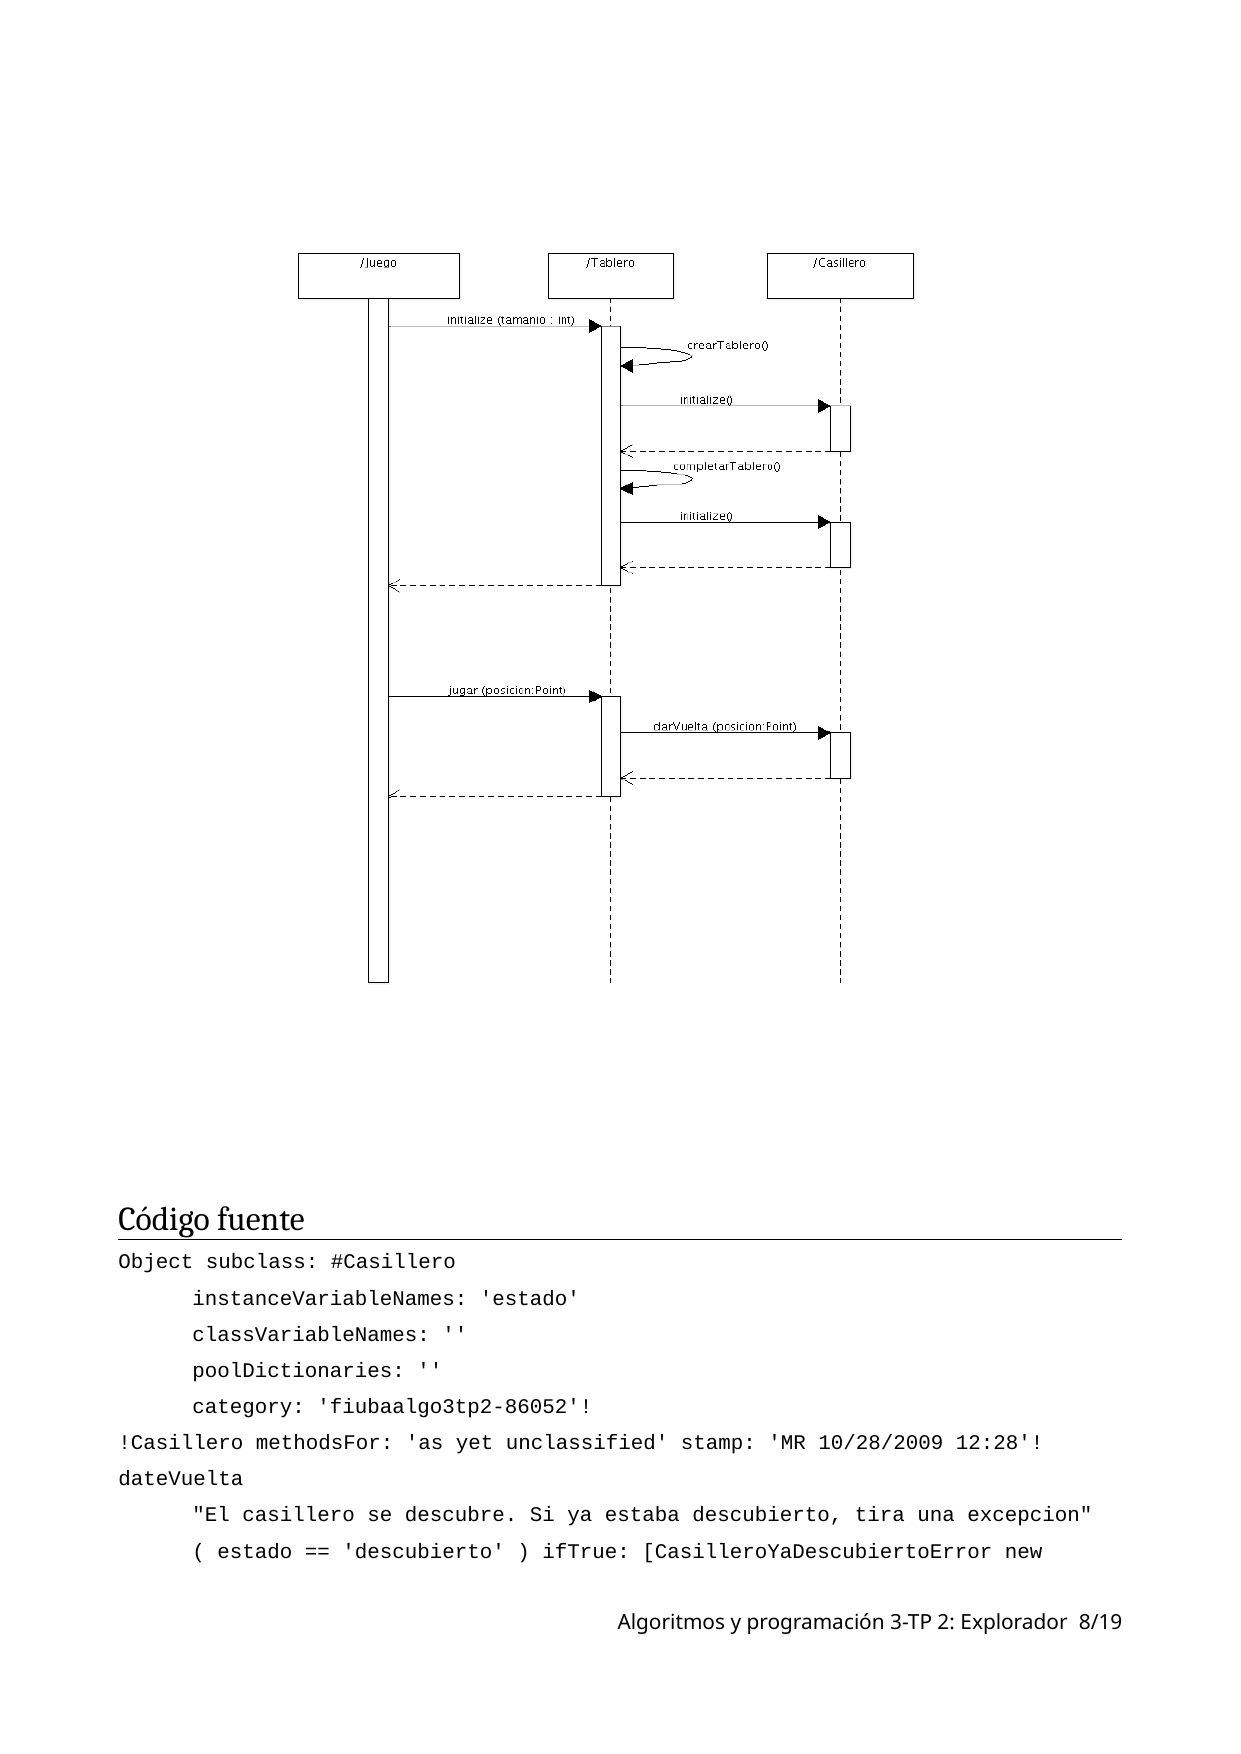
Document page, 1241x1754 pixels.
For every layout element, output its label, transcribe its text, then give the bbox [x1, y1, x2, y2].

text classVariableNames: '' [118, 1324, 1122, 1347]
text poolDictionaries: '' [118, 1360, 1122, 1383]
text category: 'fiubaalgo3tp2-86052'! [118, 1396, 1122, 1420]
picture [149, 129, 1061, 1135]
text dateVuelta [118, 1468, 1122, 1492]
text instanceVariableNames: 'estado' [118, 1288, 1122, 1311]
subtitle Código fuente [118, 1200, 1122, 1239]
text !Casillero methodsFor: 'as yet unclassified' stamp: 'MR 10/28/2009 12:28'! [118, 1432, 1122, 1456]
text ( estado == 'descubierto' ) ifTrue: [CasilleroYaDescubiertoError new [118, 1541, 1122, 1564]
text "El casillero se descubre. Si ya estaba descubierto, tira una excepcion" [118, 1504, 1122, 1528]
text Object subclass: #Casillero [118, 1251, 1122, 1275]
